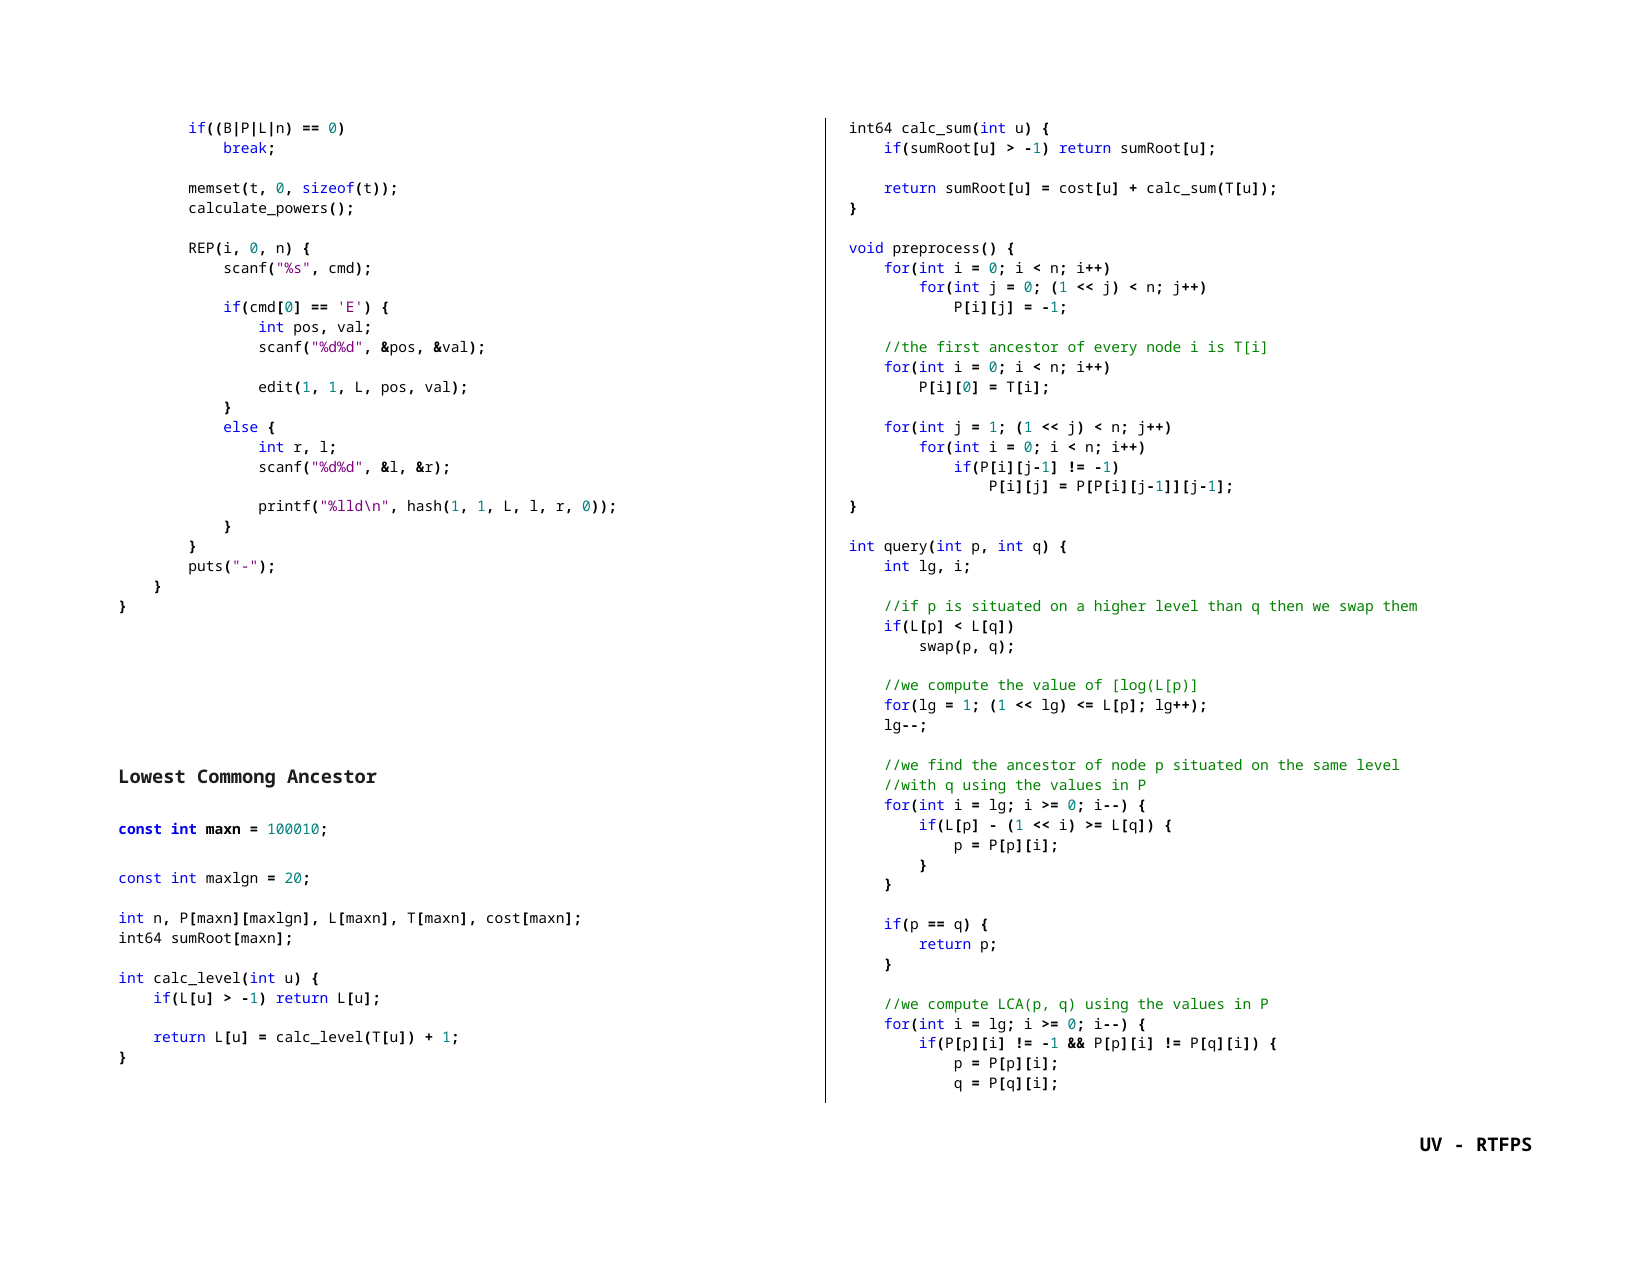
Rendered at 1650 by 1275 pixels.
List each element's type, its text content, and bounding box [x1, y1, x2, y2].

text if(p == q) { [849, 914, 1532, 934]
text for(int i = 0; i < n; i++) [849, 357, 1532, 377]
text puts("-"); [118, 556, 801, 576]
text if(cmd[0] == 'E') { [118, 297, 801, 317]
text P[i][0] = T[i]; [849, 377, 1532, 397]
text int calc_level(int u) { [118, 967, 801, 987]
text } [118, 536, 801, 556]
text if(L[p] < L[q]) [849, 616, 1532, 635]
text } [849, 198, 1532, 218]
text for(int i = lg; i >= 0; i--) { [849, 1013, 1532, 1033]
text } [118, 1047, 801, 1067]
text } [849, 496, 1532, 516]
text if(P[p][i] != -1 && P[p][i] != P[q][i]) { [849, 1033, 1532, 1053]
text if(L[p] - (1 << i) >= L[q]) { [849, 814, 1532, 834]
text for(int j = 1; (1 << j) < n; j++) [849, 417, 1532, 436]
text } [118, 516, 801, 536]
text int pos, val; [118, 317, 801, 337]
text //we compute LCA(p, q) using the values in P [849, 993, 1532, 1013]
text edit(1, 1, L, pos, val); [118, 377, 801, 397]
text //with q using the values in P [849, 775, 1532, 794]
text lg--; [849, 715, 1532, 735]
text REP(i, 0, n) { [118, 237, 801, 257]
text if((B|P|L|n) == 0) [118, 118, 801, 138]
text scanf("%d%d", &l, &r); [118, 456, 801, 476]
text p = P[p][i]; [849, 834, 1532, 854]
text int64 sumRoot[maxn]; [118, 928, 801, 948]
text const int maxn = 100010; [118, 819, 801, 838]
text calculate_powers(); [118, 198, 801, 218]
text if(sumRoot[u] > -1) return sumRoot[u]; [849, 138, 1532, 158]
text const int maxlgn = 20; [118, 868, 801, 888]
text int64 calc_sum(int u) { [849, 118, 1532, 138]
text printf("%lld\n", hash(1, 1, L, l, r, 0)); [118, 496, 801, 516]
text return L[u] = calc_level(T[u]) + 1; [118, 1027, 801, 1047]
text for(int i = 0; i < n; i++) [849, 436, 1532, 456]
text swap(p, q); [849, 635, 1532, 655]
text for(int j = 0; (1 << j) < n; j++) [849, 277, 1532, 297]
text else { [118, 417, 801, 436]
text } [118, 596, 801, 616]
text } [849, 954, 1532, 974]
text for(int i = 0; i < n; i++) [849, 257, 1532, 277]
text break; [118, 138, 801, 158]
text if(P[i][j-1] != -1) [849, 456, 1532, 476]
text return sumRoot[u] = cost[u] + calc_sum(T[u]); [849, 178, 1532, 198]
text scanf("%d%d", &pos, &val); [118, 337, 801, 357]
text void preprocess() { [849, 237, 1532, 257]
text int r, l; [118, 436, 801, 456]
text for(lg = 1; (1 << lg) <= L[p]; lg++); [849, 695, 1532, 715]
text int query(int p, int q) { [849, 536, 1532, 556]
text //the first ancestor of every node i is T[i] [849, 337, 1532, 357]
text } [118, 397, 801, 417]
text if(L[u] > -1) return L[u]; [118, 987, 801, 1007]
text Lowest Commong Ancestor [118, 764, 801, 789]
text } [118, 576, 801, 596]
text memset(t, 0, sizeof(t)); [118, 178, 801, 198]
text q = P[q][i]; [849, 1073, 1532, 1093]
text return p; [849, 934, 1532, 954]
text //if p is situated on a higher level than q then we swap them [849, 596, 1532, 616]
text for(int i = lg; i >= 0; i--) { [849, 794, 1532, 814]
text //we find the ancestor of node p situated on the same level [849, 755, 1532, 775]
text P[i][j] = P[P[i][j-1]][j-1]; [849, 476, 1532, 496]
text int n, P[maxn][maxlgn], L[maxn], T[maxn], cost[maxn]; [118, 908, 801, 928]
text p = P[p][i]; [849, 1053, 1532, 1073]
text //we compute the value of [log(L[p)] [849, 675, 1532, 695]
text } [849, 854, 1532, 874]
text scanf("%s", cmd); [118, 257, 801, 277]
text int lg, i; [849, 556, 1532, 576]
text P[i][j] = -1; [849, 297, 1532, 317]
text } [849, 874, 1532, 894]
